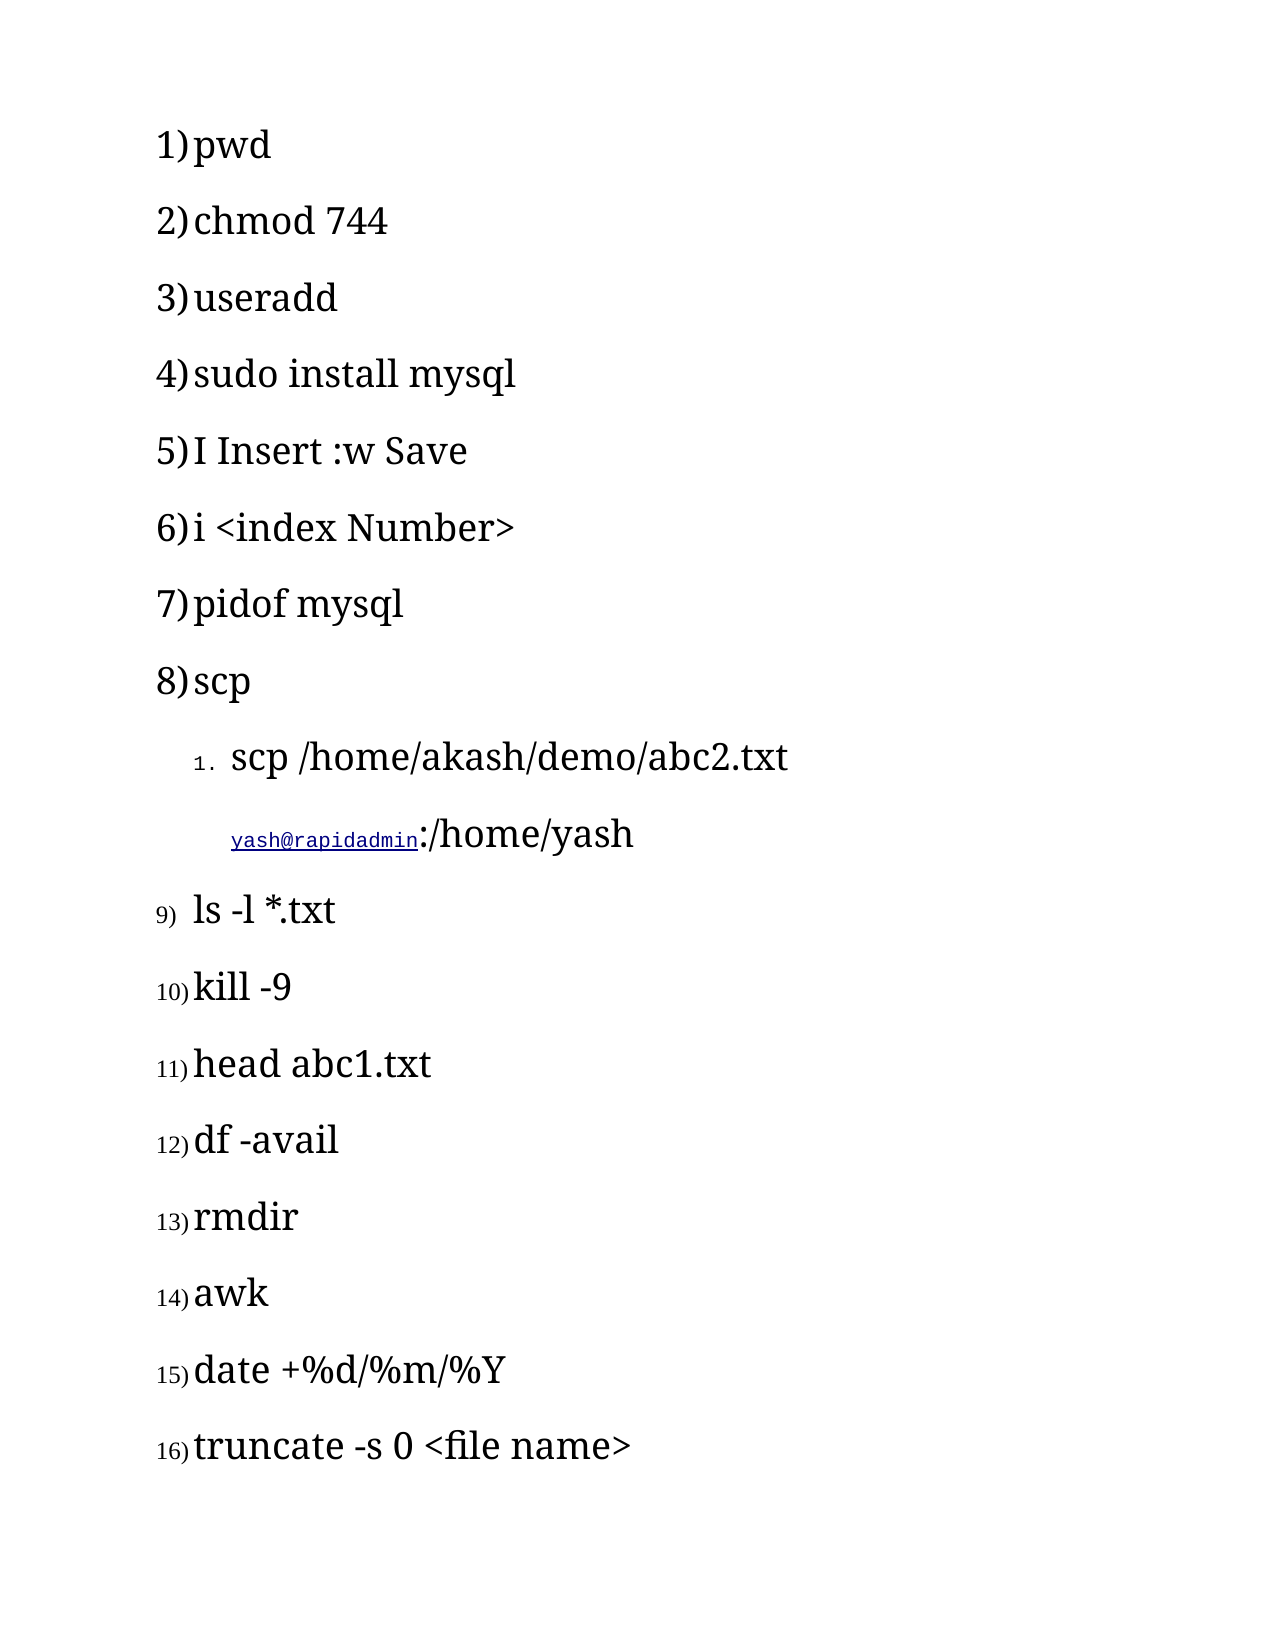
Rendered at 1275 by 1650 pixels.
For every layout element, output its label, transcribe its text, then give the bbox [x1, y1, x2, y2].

list ls -l *.txt [156, 884, 1157, 935]
list head abc1.txt [156, 1037, 1157, 1088]
list awk [156, 1267, 1157, 1318]
list sudo install mysql [156, 348, 1157, 399]
list date +%d/%m/%Y [156, 1343, 1157, 1394]
list chmod 744 [156, 195, 1157, 246]
list pidof mysql [156, 577, 1157, 628]
list df -avail [156, 1113, 1157, 1164]
list scp [156, 654, 1157, 705]
list kill -9 [156, 960, 1157, 1011]
list i <index Number> [156, 501, 1157, 552]
list rmdir [156, 1190, 1157, 1241]
list pwd [156, 118, 1157, 169]
list I Insert :w Save [156, 424, 1157, 475]
list scp /home/akash/demo/abc2.txt yash@rapidadmin:/home/yash [193, 731, 1157, 858]
list useradd [156, 271, 1157, 322]
list truncate -s 0 <file name> [156, 1420, 1157, 1471]
